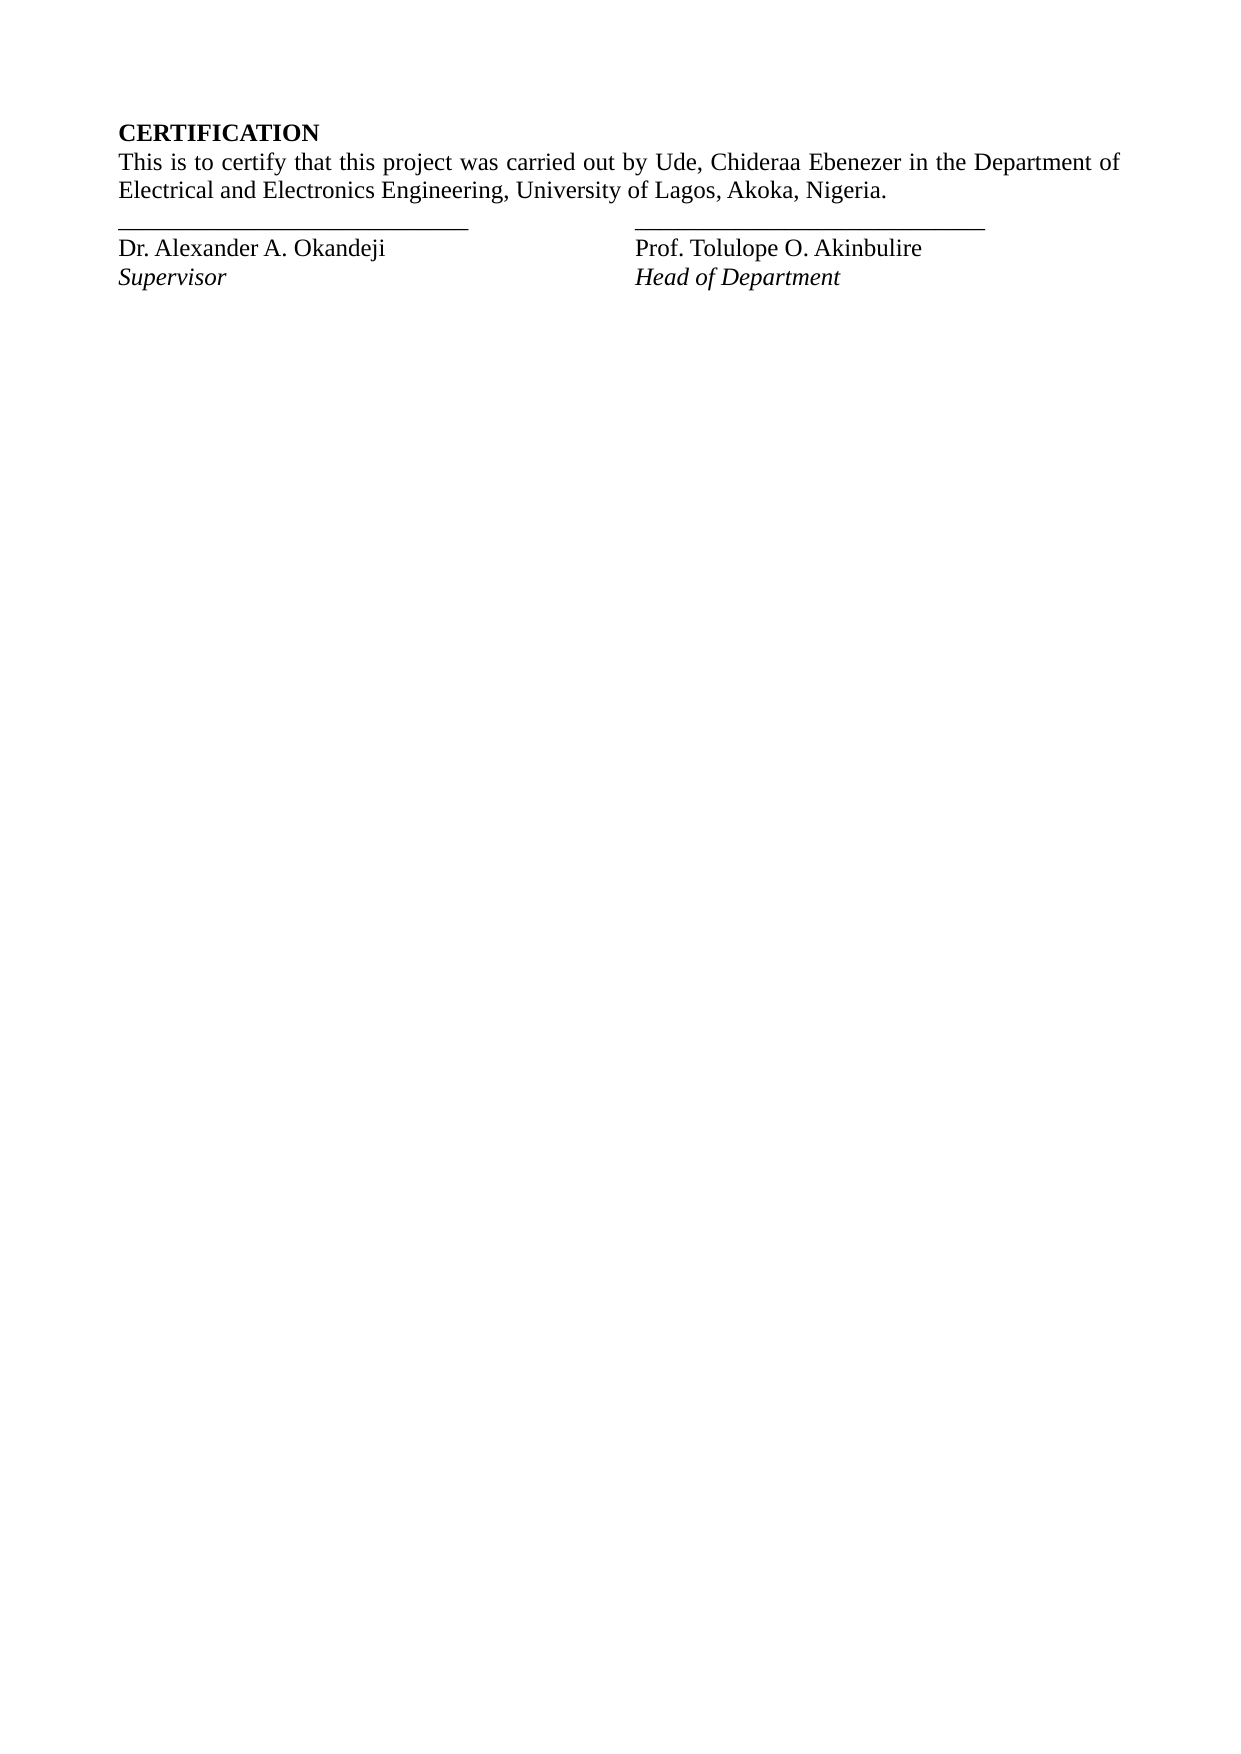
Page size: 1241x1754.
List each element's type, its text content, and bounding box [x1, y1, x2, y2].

text CERTIFICATION [118, 118, 1122, 147]
text Supervisor [118, 262, 605, 291]
text Dr. Alexander A. Okandeji [118, 233, 605, 262]
text ____________________________ [118, 204, 605, 233]
text Head of Department [635, 262, 1122, 291]
text ____________________________ [635, 204, 1122, 233]
text This is to certify that this project was carried out by Ude, Chideraa Ebenezer in the Department of Electrical and Electronics Engineering, University of Lagos, Akoka, Nigeria. [118, 147, 1122, 204]
text Prof. Tolulope O. Akinbulire [635, 233, 1122, 262]
